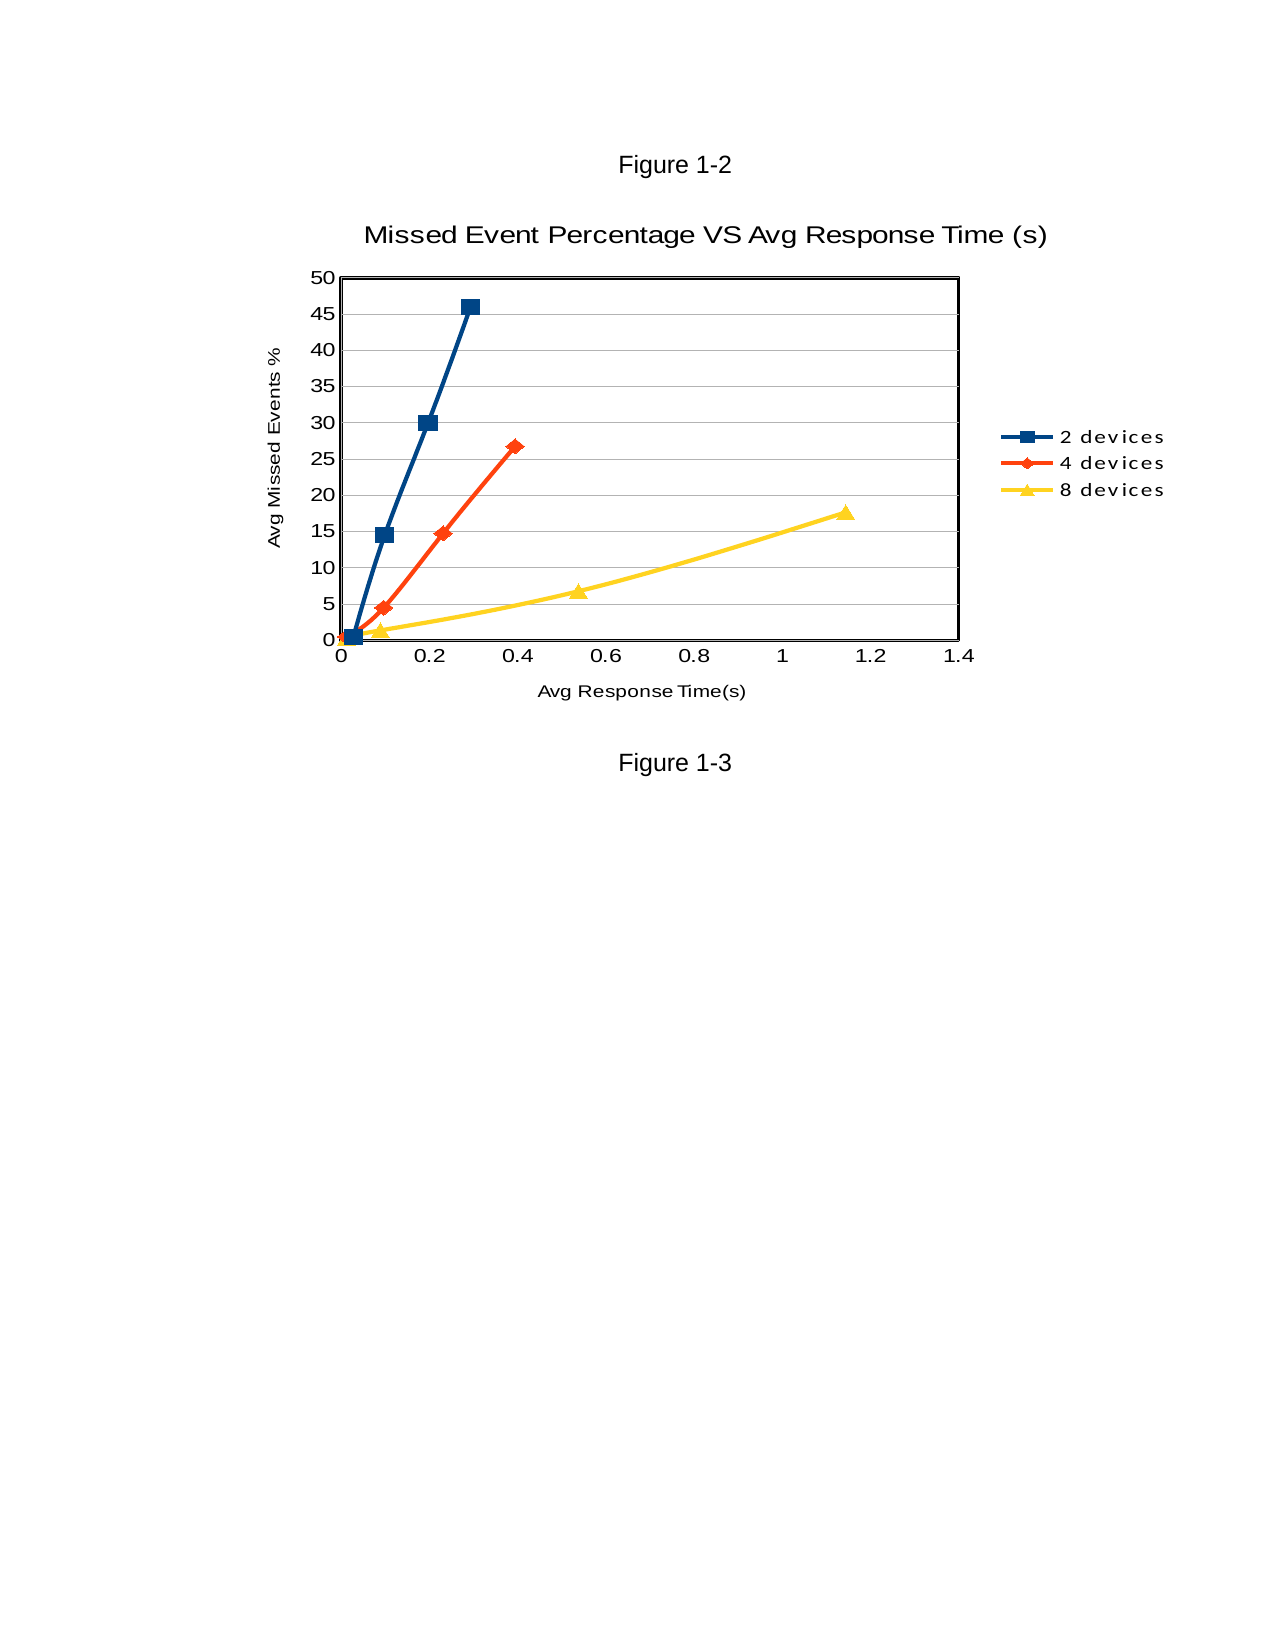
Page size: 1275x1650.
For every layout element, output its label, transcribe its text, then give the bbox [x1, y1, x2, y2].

text Figure 1-3 [150, 748, 1125, 777]
text Figure 1-2 [150, 150, 1125, 179]
